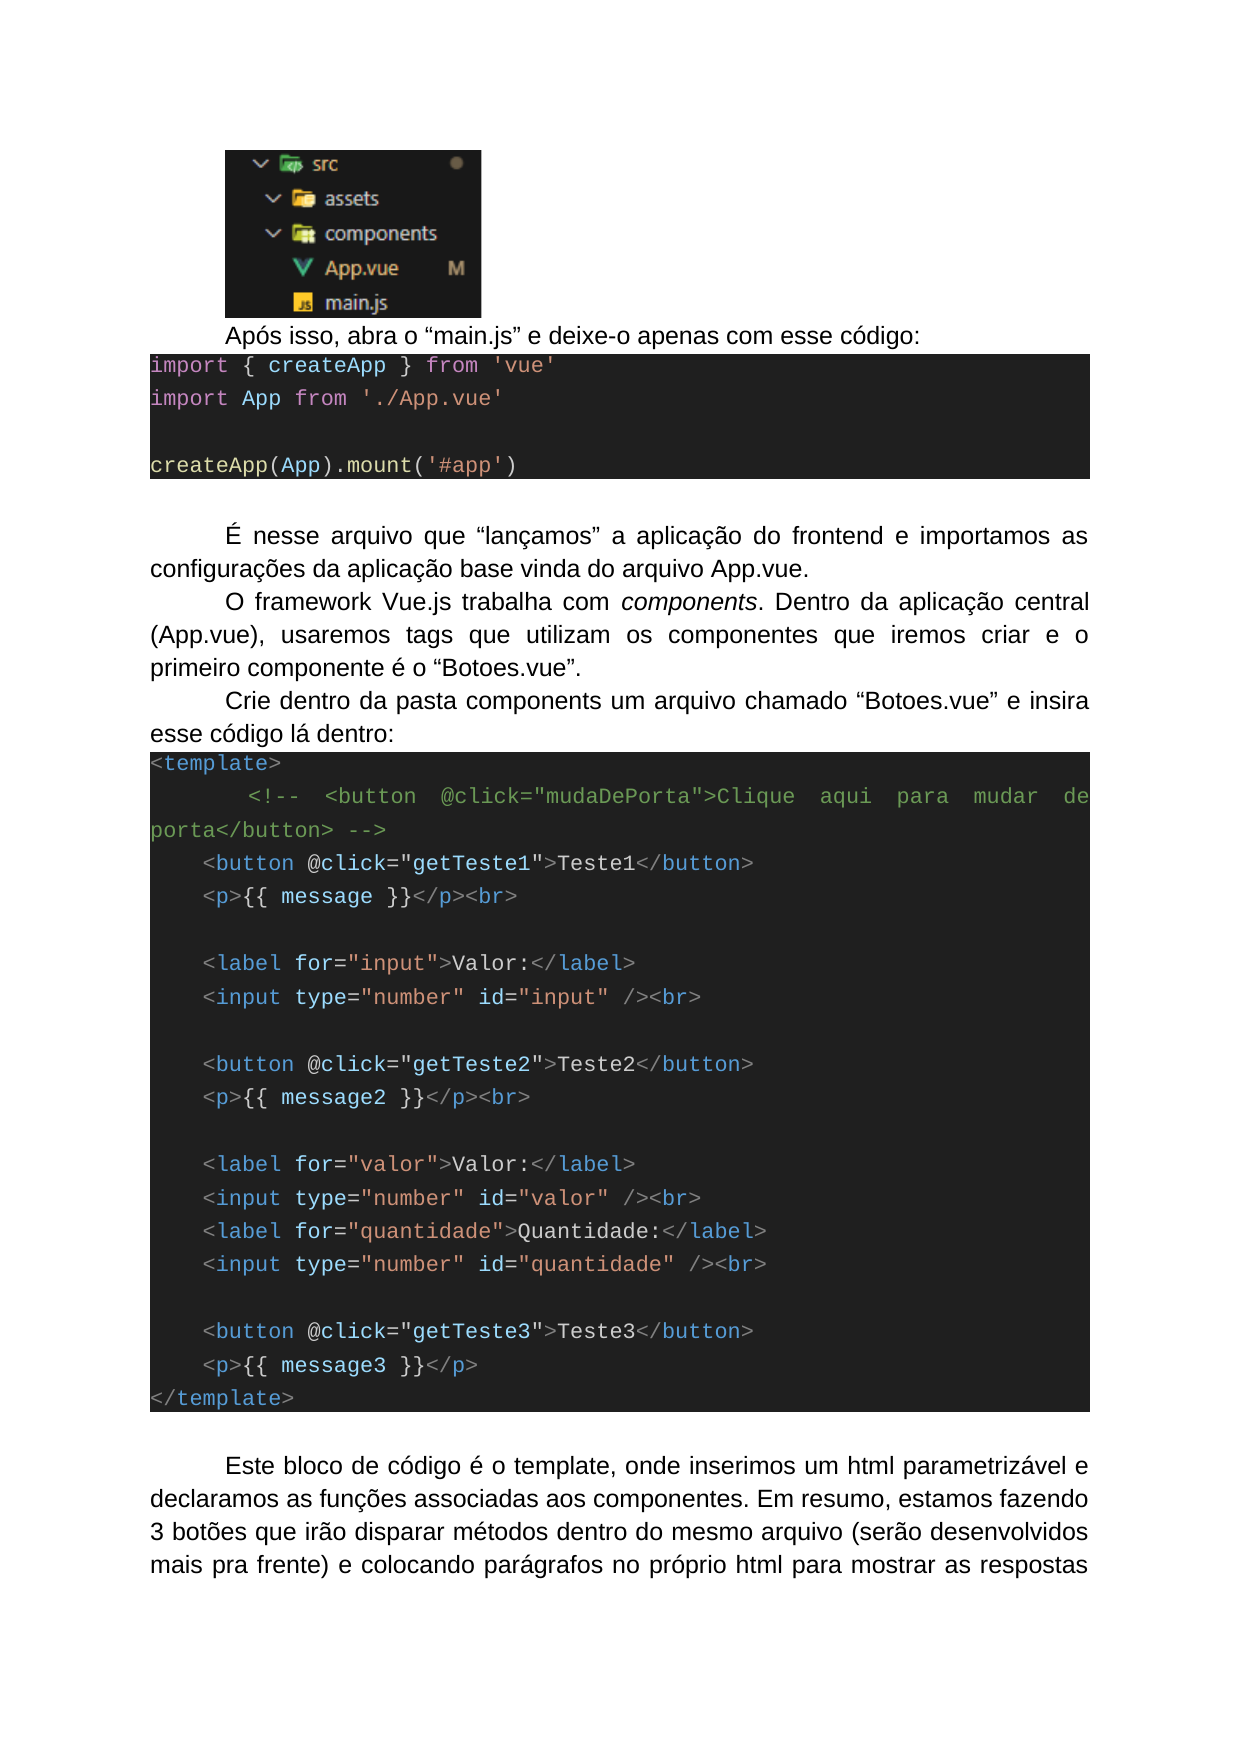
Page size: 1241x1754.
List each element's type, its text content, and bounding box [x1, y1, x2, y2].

text <!-- <button @click="mudaDePorta">Clique aqui para mudar de porta</button> --> [150, 785, 1090, 844]
text Este bloco de código é o template, onde inserimos um html parametrizável e declaramos as funções associadas aos componentes. Em resumo, estamos fazendo 3 botões que irão disparar métodos dentro do mesmo arquivo (serão desenvolvidos mais pra frente) e colocando parágrafos no próprio html para mostrar as respostas [150, 1451, 1090, 1579]
text <p>{{ message3 }}</p> [150, 1354, 1090, 1379]
picture [225, 150, 482, 318]
text O framework Vue.js trabalha com components. Dentro da aplicação central (App.vue), usaremos tags que utilizam os componentes que iremos criar e o primeiro componente é o “Botoes.vue”. [150, 587, 1090, 682]
text createApp(App).mount('#app') [150, 454, 1090, 479]
text <button @click="getTeste1">Teste1</button> [150, 852, 1090, 877]
text <input type="number" id="input" /><br> [150, 986, 1090, 1011]
text <input type="number" id="quantidade" /><br> [150, 1253, 1090, 1278]
text <label for="input">Valor:</label> [150, 953, 1090, 977]
text <template> [150, 752, 1090, 777]
text import { createApp } from 'vue' [150, 354, 1090, 379]
text <label for="quantidade">Quantidade:</label> [150, 1220, 1090, 1245]
text import App from './App.vue' [150, 387, 1090, 412]
text <button @click="getTeste3">Teste3</button> [150, 1320, 1090, 1345]
text <p>{{ message2 }}</p><br> [150, 1086, 1090, 1111]
text <label for="valor">Valor:</label> [150, 1153, 1090, 1178]
text Após isso, abra o “main.js” e deixe-o apenas com esse código: [150, 321, 1090, 350]
text </template> [150, 1387, 1090, 1412]
text É nesse arquivo que “lançamos” a aplicação do frontend e importamos as configurações da aplicação base vinda do arquivo App.vue. [150, 521, 1090, 583]
text <p>{{ message }}</p><br> [150, 886, 1090, 911]
text Crie dentro da pasta components um arquivo chamado “Botoes.vue” e insira esse código lá dentro: [150, 686, 1090, 748]
text <input type="number" id="valor" /><br> [150, 1187, 1090, 1211]
text <button @click="getTeste2">Teste2</button> [150, 1053, 1090, 1078]
